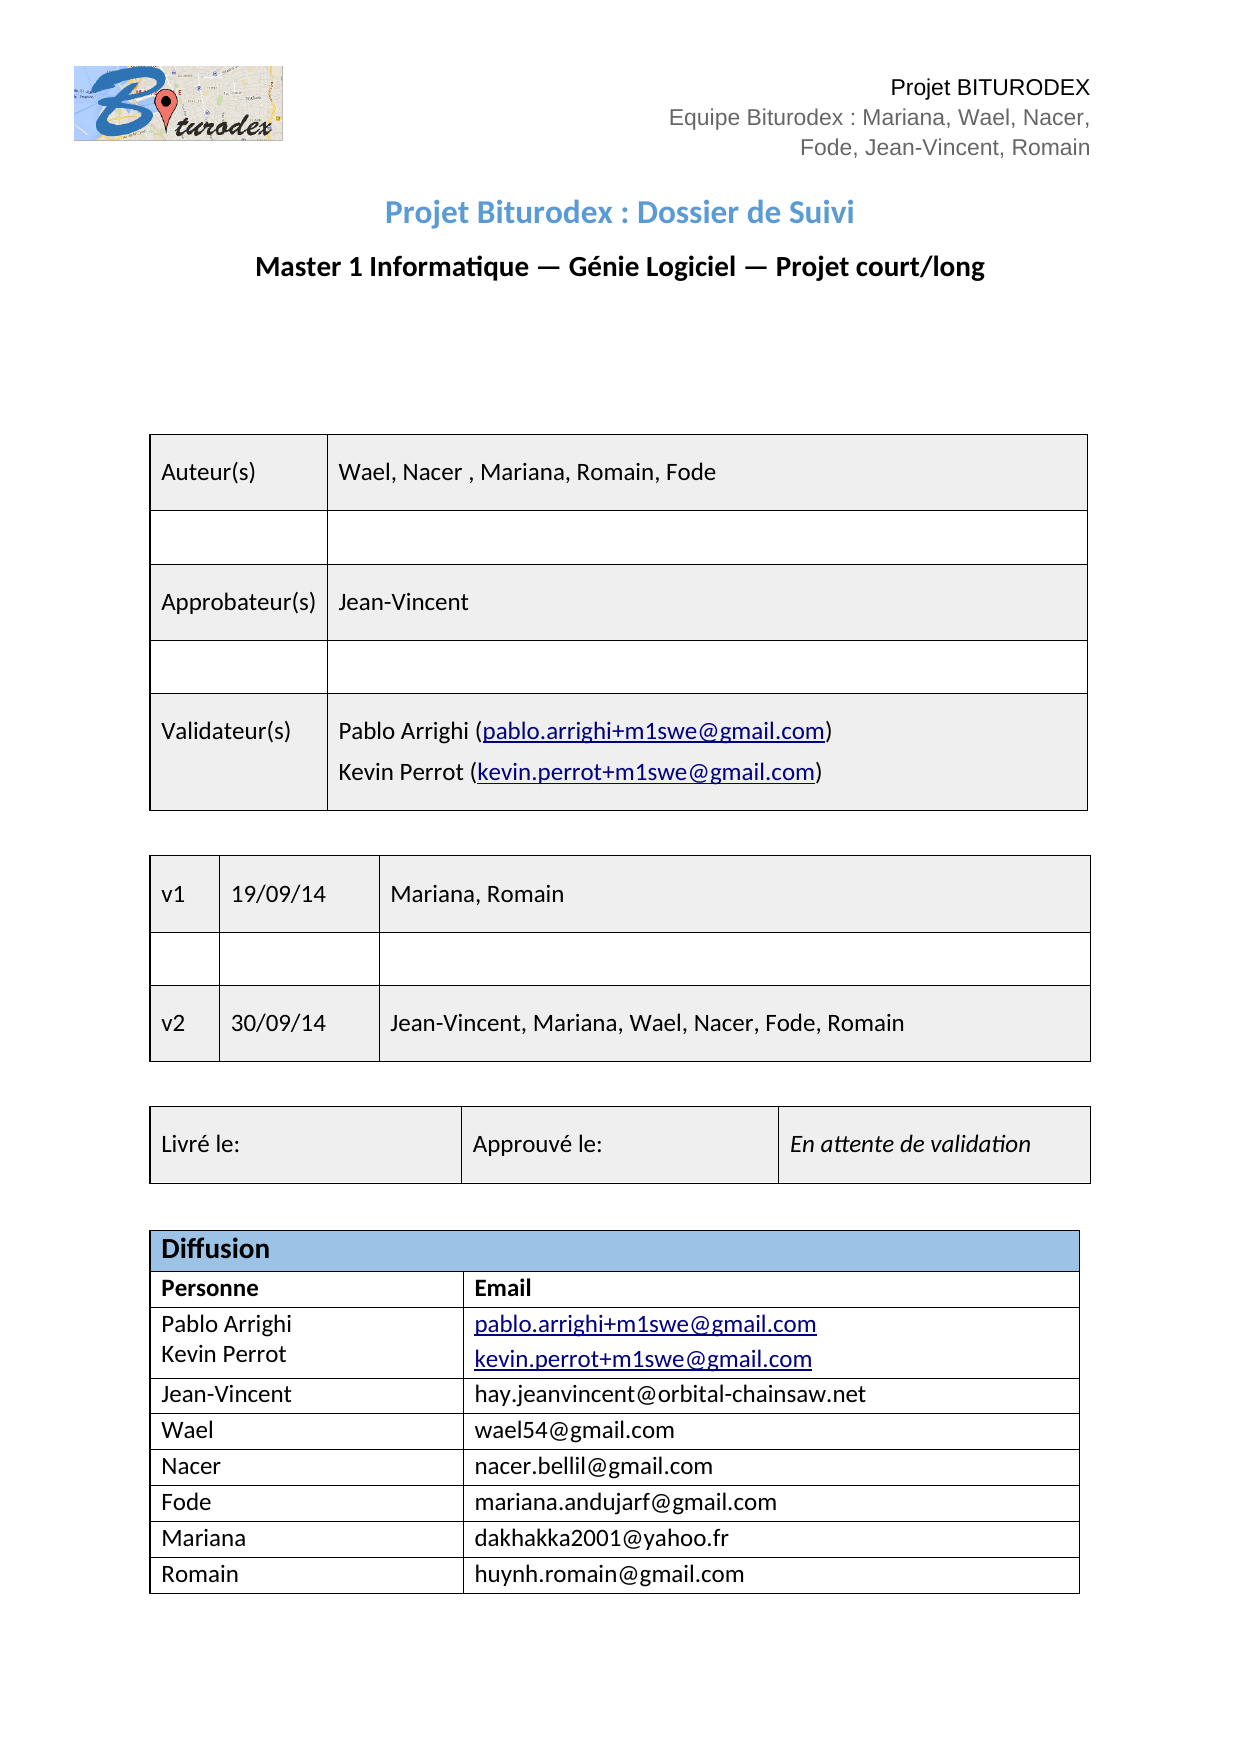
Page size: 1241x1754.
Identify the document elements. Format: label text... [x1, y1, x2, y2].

table_cell Pablo Arrighi Kevin Perrot [151, 1308, 463, 1377]
table_cell Validateur(s) [151, 694, 327, 810]
table_cell [151, 641, 327, 693]
table_header En attente de validation [779, 1107, 1090, 1182]
table_header Mariana, Romain [380, 856, 1090, 932]
table_cell huynh.romain@gmail.com [464, 1558, 1079, 1592]
table_cell Fode [151, 1486, 463, 1521]
table_cell Jean-Vincent [151, 1379, 463, 1413]
table_header v1 [151, 856, 219, 932]
table_cell pablo.arrighi+m1swe@gmail.com kevin.perrot+m1swe@gmail.com [464, 1308, 1079, 1377]
table_cell Romain [151, 1558, 463, 1592]
table_header Livré le: [151, 1107, 461, 1182]
table_cell mariana.andujarf@gmail.com [464, 1486, 1079, 1521]
table_header Auteur(s) [151, 435, 327, 510]
table_cell [380, 933, 1090, 985]
table_header 19/09/14 [220, 856, 379, 932]
table_cell Approbateur(s) [151, 565, 327, 640]
table_cell Nacer [151, 1450, 463, 1485]
table_cell Personne [151, 1272, 463, 1307]
table_header Diffusion [151, 1231, 1079, 1271]
table_cell Email [464, 1272, 1079, 1307]
table_cell 30/09/14 [220, 986, 379, 1061]
table_cell Jean-Vincent, Mariana, Wael, Nacer, Fode, Romain [380, 986, 1090, 1061]
table_cell wael54@gmail.com [464, 1414, 1079, 1449]
table_cell v2 [151, 986, 219, 1061]
table_cell [220, 933, 379, 985]
table_cell [328, 511, 1087, 563]
text Master 1 Informatique — Génie Logiciel — Projet court/long [150, 248, 1090, 284]
table_header Approuvé le: [462, 1107, 778, 1182]
table_cell [328, 641, 1087, 693]
table_cell [151, 933, 219, 985]
table_cell [151, 511, 327, 563]
table_cell Pablo Arrighi (pablo.arrighi+m1swe@gmail.com) Kevin Perrot (kevin.perrot+m1swe@gmail.com) [328, 694, 1087, 810]
table_cell hay.jeanvincent@orbital-chainsaw.net [464, 1379, 1079, 1413]
table_cell nacer.bellil@gmail.com [464, 1450, 1079, 1485]
table_cell Mariana [151, 1522, 463, 1557]
table_header Wael, Nacer , Mariana, Romain, Fode [328, 435, 1087, 510]
text Projet Biturodex : Dossier de Suivi [150, 191, 1090, 231]
table_cell Wael [151, 1414, 463, 1449]
table_cell Jean-Vincent [328, 565, 1087, 640]
table_cell dakhakka2001@yahoo.fr [464, 1522, 1079, 1557]
